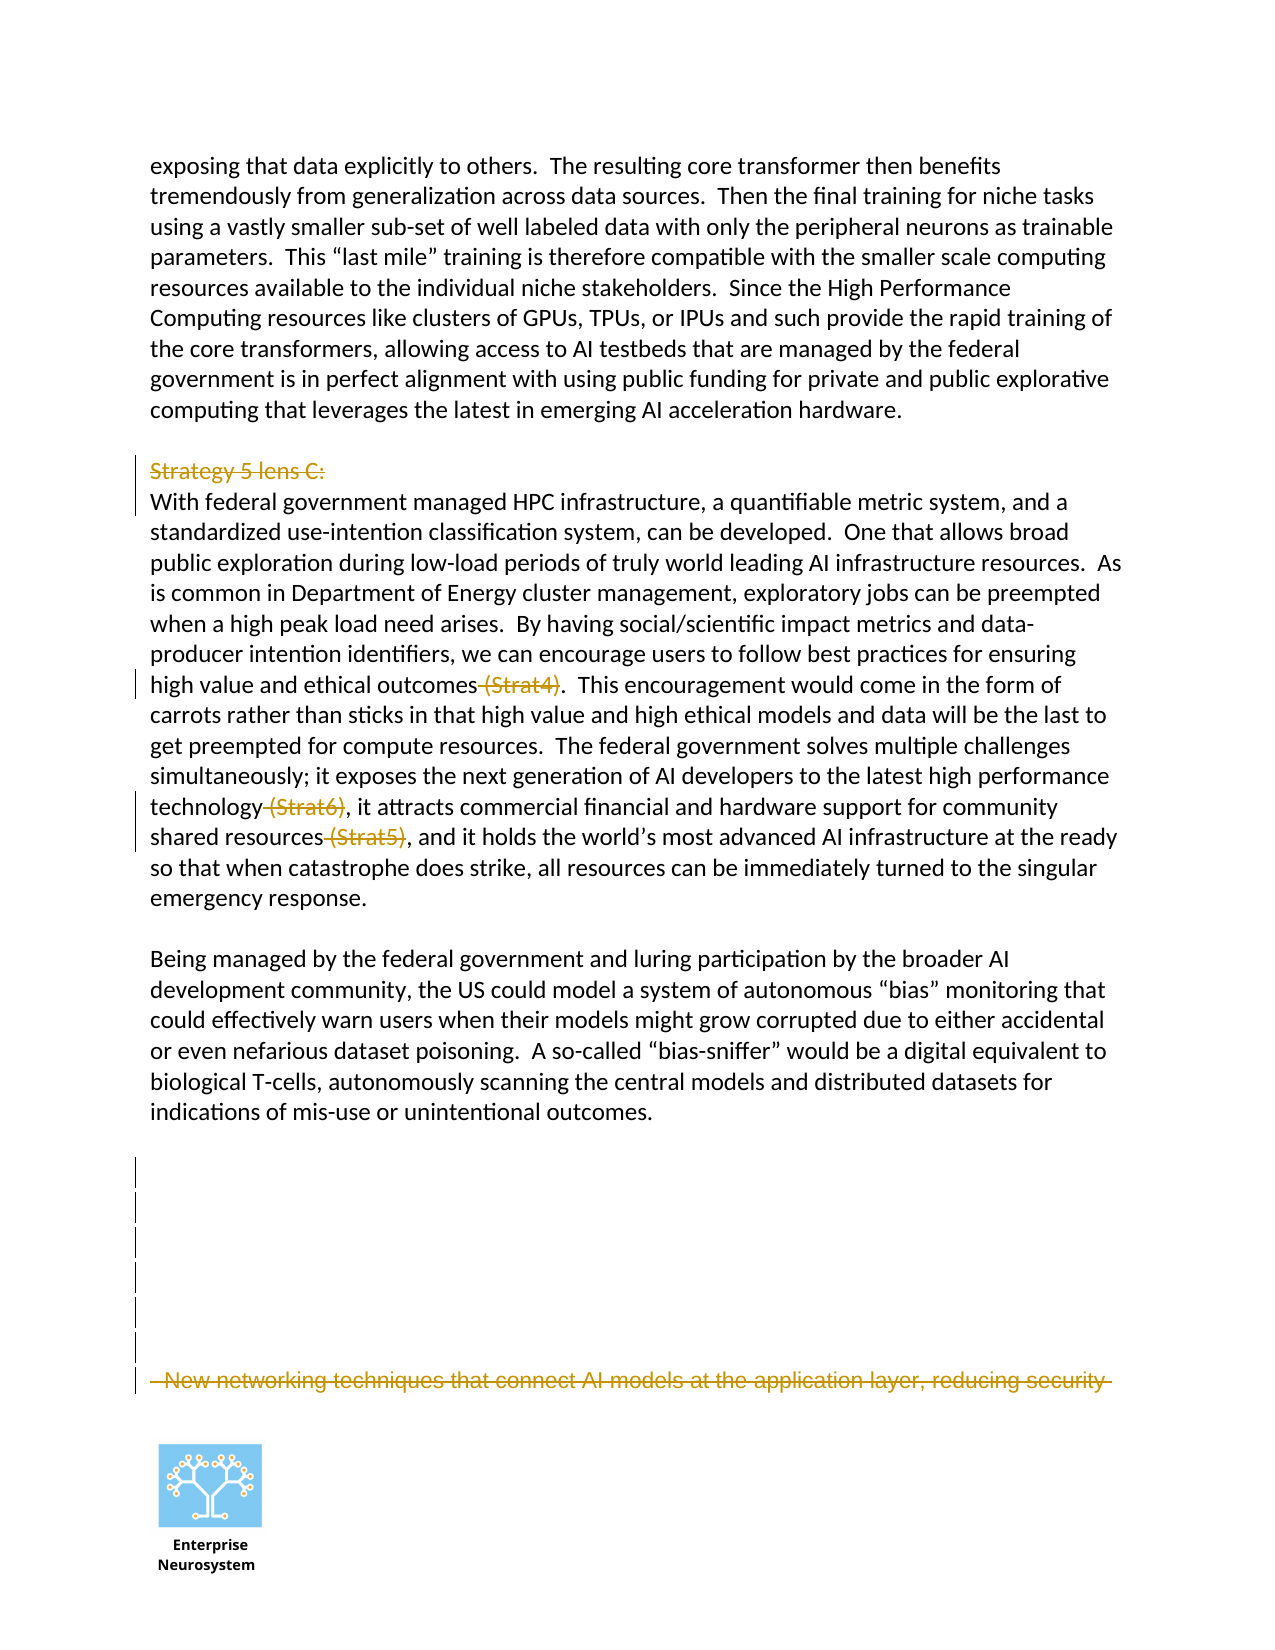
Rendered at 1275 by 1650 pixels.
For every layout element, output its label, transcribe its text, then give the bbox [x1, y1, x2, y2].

text With federal government managed HPC infrastructure, a quantifiable metric system, and a standardized use-intention classification system, can be developed. One that allows broad public exploration during low-load periods of truly world leading AI infrastructure resources. As is common in Department of Energy cluster management, exploratory jobs can be preempted when a high peak load need arises. By having social/scientific impact metrics and data-producer intention identifiers, we can encourage users to follow best practices for ensuring high value and ethical outcomes. This encouragement would come in the form of carrots rather than sticks in that high value and high ethical models and data will be the last to get preempted for compute resources. The federal government solves multiple challenges simultaneously; it exposes the next generation of AI developers to the latest high performance technology, it attracts commercial financial and hardware support for community shared resources, and it holds the world’s most advanced AI infrastructure at the ready so that when catastrophe does strike, all resources can be immediately turned to the singular emergency response. [150, 455, 1125, 913]
picture [150, 1436, 271, 1536]
text Being managed by the federal government and luring participation by the broader AI development community, the US could model a system of autonomous “bias” monitoring that could effectively warn users when their models might grow corrupted due to either accidental or even nefarious dataset poisoning. A so-called “bias-sniffer” would be a digital equivalent to biological T-cells, autonomously scanning the central models and distributed datasets for indications of mis-use or unintentional outcomes. [150, 943, 1125, 1127]
text The community has noted the preponderance of AI models being deployed in the enterprise. They currently exist as bespoke solutions that lack deep integration with other models or domains, thus precluding the innovation that only arises from the cross-fertilization of collective findings. It seems clear that a connective data fabric and a centralized cross-correlation model are required for a national AI infrastructure that aligns with the network’s long-term objective to monitor the planet and take real-time actions as needed. This connectivity will involve the emerging swarm of Edge IoT devices, data sources, and AI models, with a core interpretive model and recommendation engine. [150, 1157, 1125, 1188]
